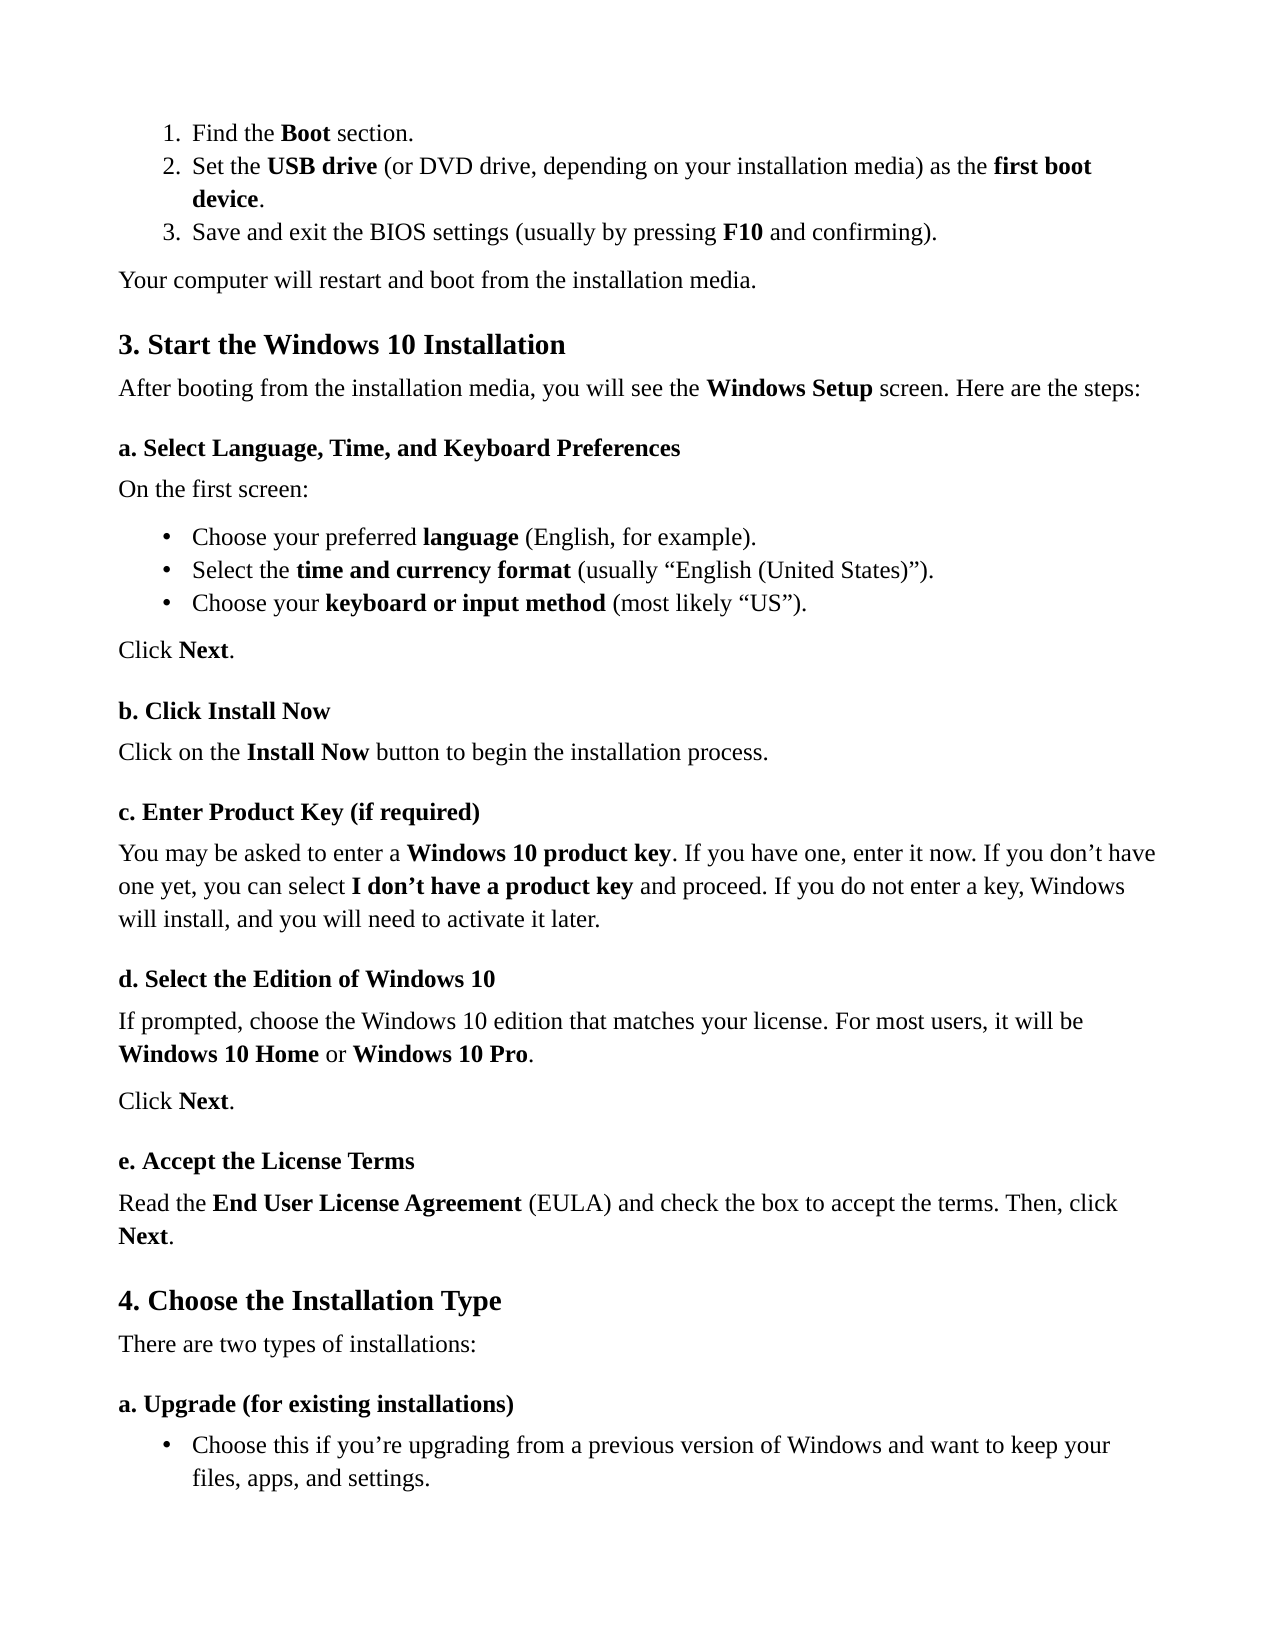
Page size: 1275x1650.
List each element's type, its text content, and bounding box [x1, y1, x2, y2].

text Click Next. [118, 1086, 1157, 1115]
text Your computer will restart and boot from the installation media. [118, 265, 1157, 293]
subtitle c. Enter Product Key (if required) [118, 797, 1157, 826]
text Click on the Install Now button to begin the installation process. [118, 737, 1157, 766]
subtitle d. Select the Edition of Windows 10 [118, 964, 1157, 993]
list Set the USB drive (or DVD drive, depending on your installation media) as the first boot device. [162, 151, 1157, 213]
list Find the Boot section. [162, 118, 1157, 147]
subtitle a. Upgrade (for existing installations) [118, 1389, 1157, 1418]
list Save and exit the BIOS settings (usually by pressing F10 and confirming). [162, 217, 1157, 246]
text Read the End User License Agreement (EULA) and check the box to accept the terms. Then, click Next. [118, 1188, 1157, 1249]
text After booting from the installation media, you will see the Windows Setup screen. Here are the steps: [118, 373, 1157, 402]
subtitle e. Accept the License Terms [118, 1146, 1157, 1175]
list Select the time and currency format (usually “English (United States)”). [162, 555, 1157, 584]
text Click Next. [118, 636, 1157, 664]
list Choose your preferred language (English, for example). [162, 522, 1157, 551]
list Choose your keyboard or input method (most likely “US”). [162, 588, 1157, 617]
list Choose this if you’re upgrading from a previous version of Windows and want to keep your files, apps, and settings. [162, 1430, 1157, 1492]
text If prompted, choose the Windows 10 edition that matches your license. For most users, it will be Windows 10 Home or Windows 10 Pro. [118, 1006, 1157, 1067]
text There are two types of installations: [118, 1329, 1157, 1358]
text You may be asked to enter a Windows 10 product key. If you have one, enter it now. If you don’t have one yet, you can select I don’t have a product key and proceed. If you do not enter a key, Windows will install, and you will need to activate it later. [118, 838, 1157, 933]
text On the first screen: [118, 474, 1157, 503]
subtitle a. Select Language, Time, and Keyboard Preferences [118, 433, 1157, 462]
subtitle 4. Choose the Installation Type [118, 1283, 1157, 1316]
subtitle b. Click Install Now [118, 696, 1157, 724]
subtitle 3. Start the Windows 10 Installation [118, 327, 1157, 361]
